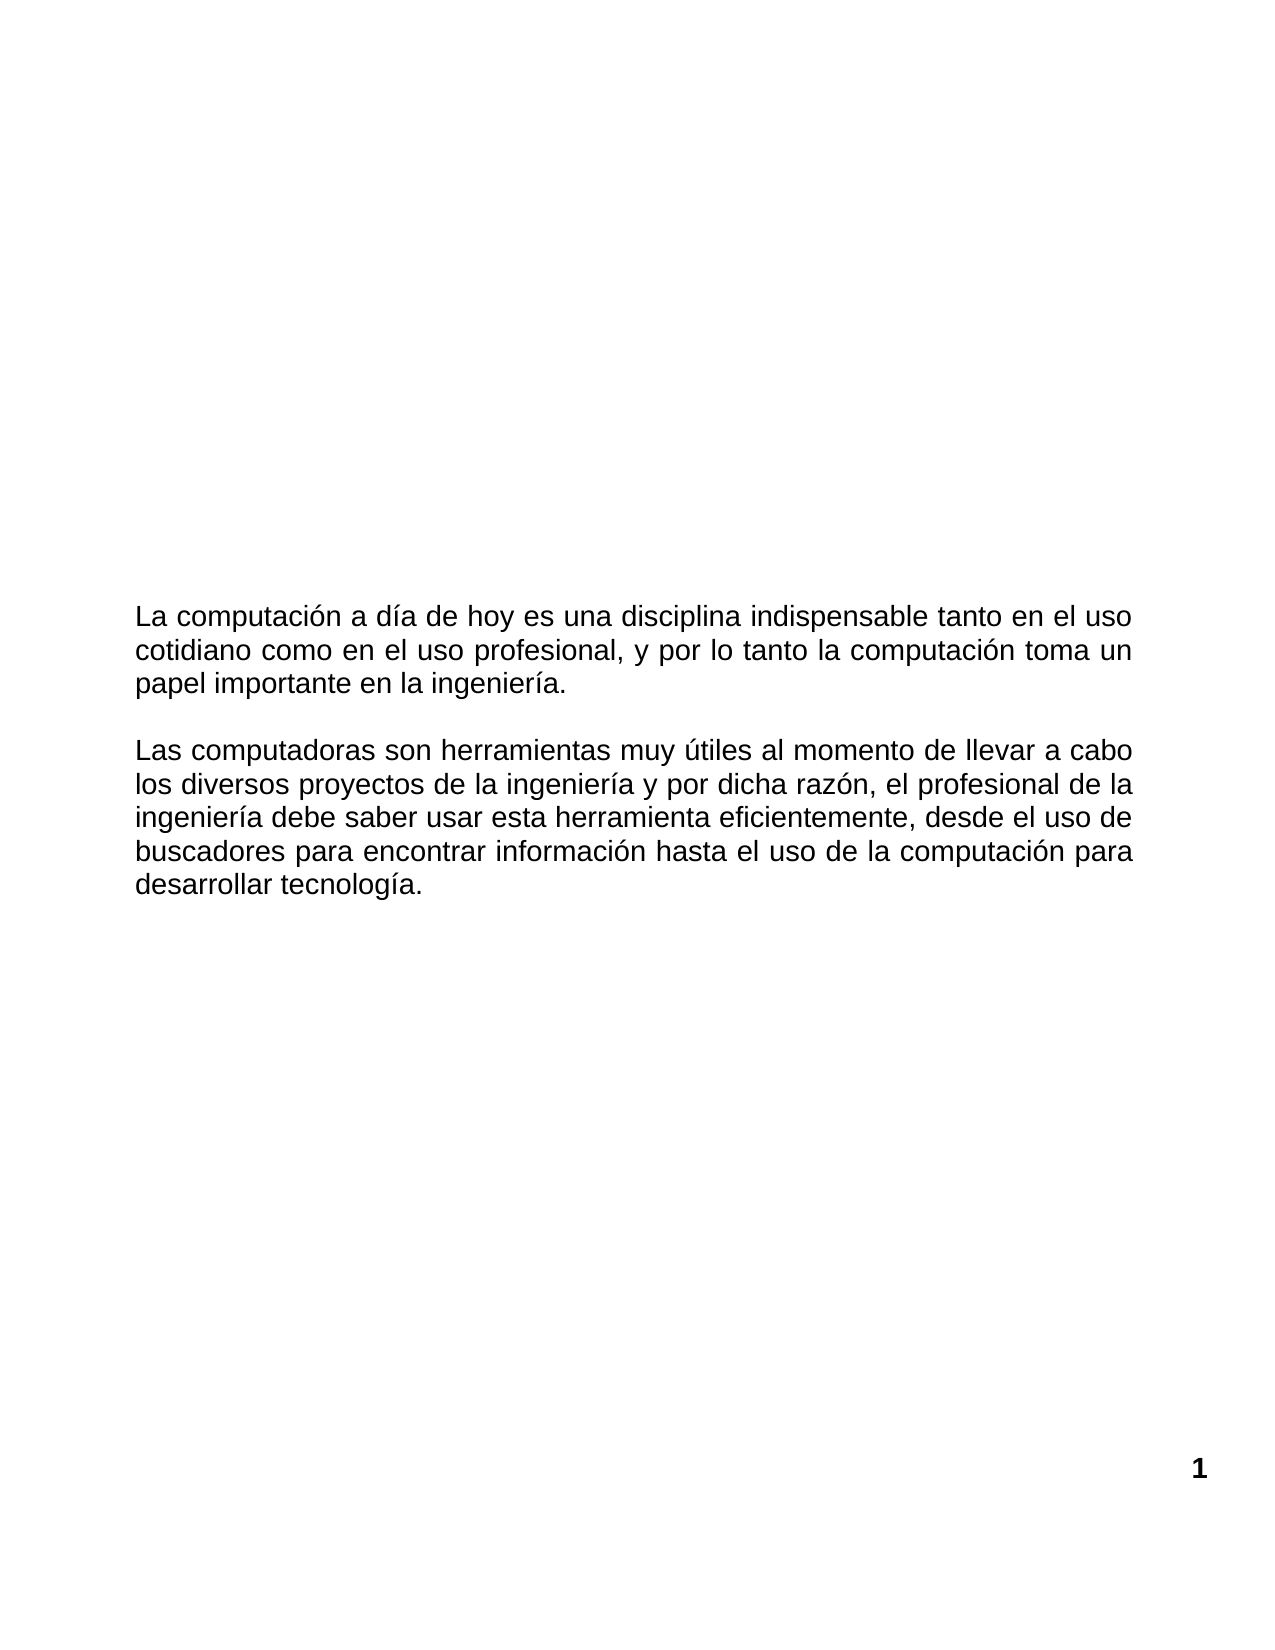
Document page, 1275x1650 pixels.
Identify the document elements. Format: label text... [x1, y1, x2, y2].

text La computación a día de hoy es una disciplina indispensable tanto en el uso cotidiano como en el uso profesional, y por lo tanto la computación toma un papel importante en la ingeniería. [135, 599, 1134, 700]
text 1 [853, 1451, 1207, 1483]
text Las computadoras son herramientas muy útiles al momento de llevar a cabo los diversos proyectos de la ingeniería y por dicha razón, el profesional de la ingeniería debe saber usar esta herramienta eficientemente, desde el uso de buscadores para encontrar información hasta el uso de la computación para desarrollar tecnología. [135, 733, 1134, 901]
